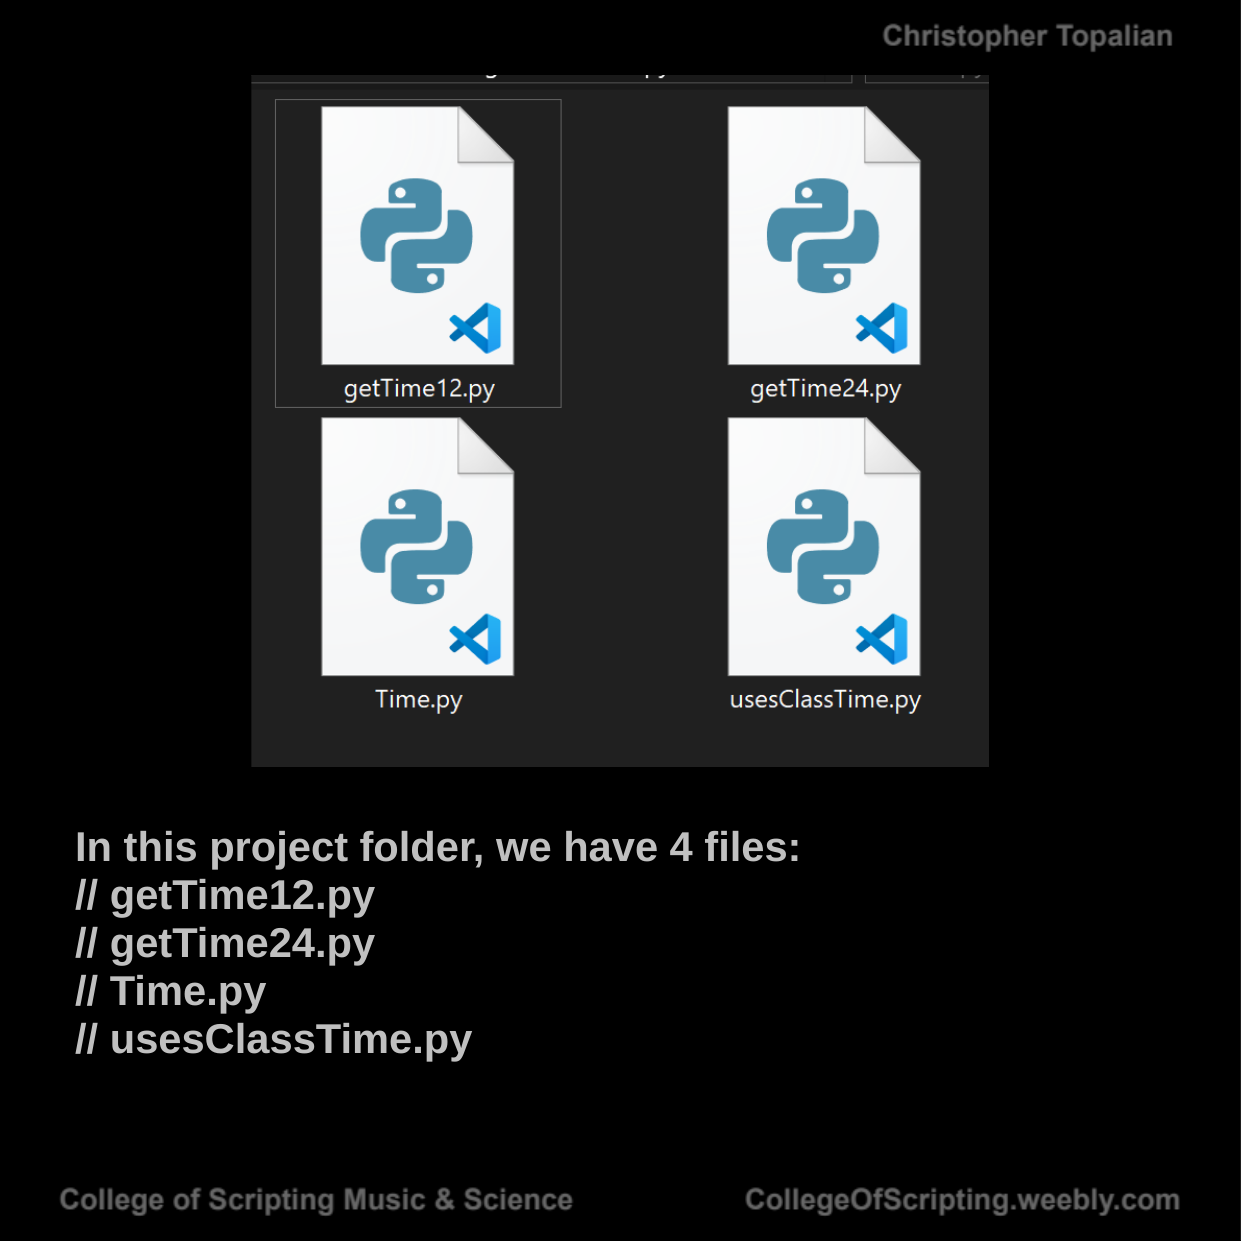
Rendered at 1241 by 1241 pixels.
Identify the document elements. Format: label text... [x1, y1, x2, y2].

text // usesClassTime.py [75, 1014, 1166, 1062]
text // getTime24.py [75, 918, 1166, 966]
text // Time.py [75, 966, 1166, 1014]
text // getTime12.py [75, 870, 1166, 918]
picture [251, 75, 989, 767]
text In this project folder, we have 4 files: [75, 822, 1166, 870]
